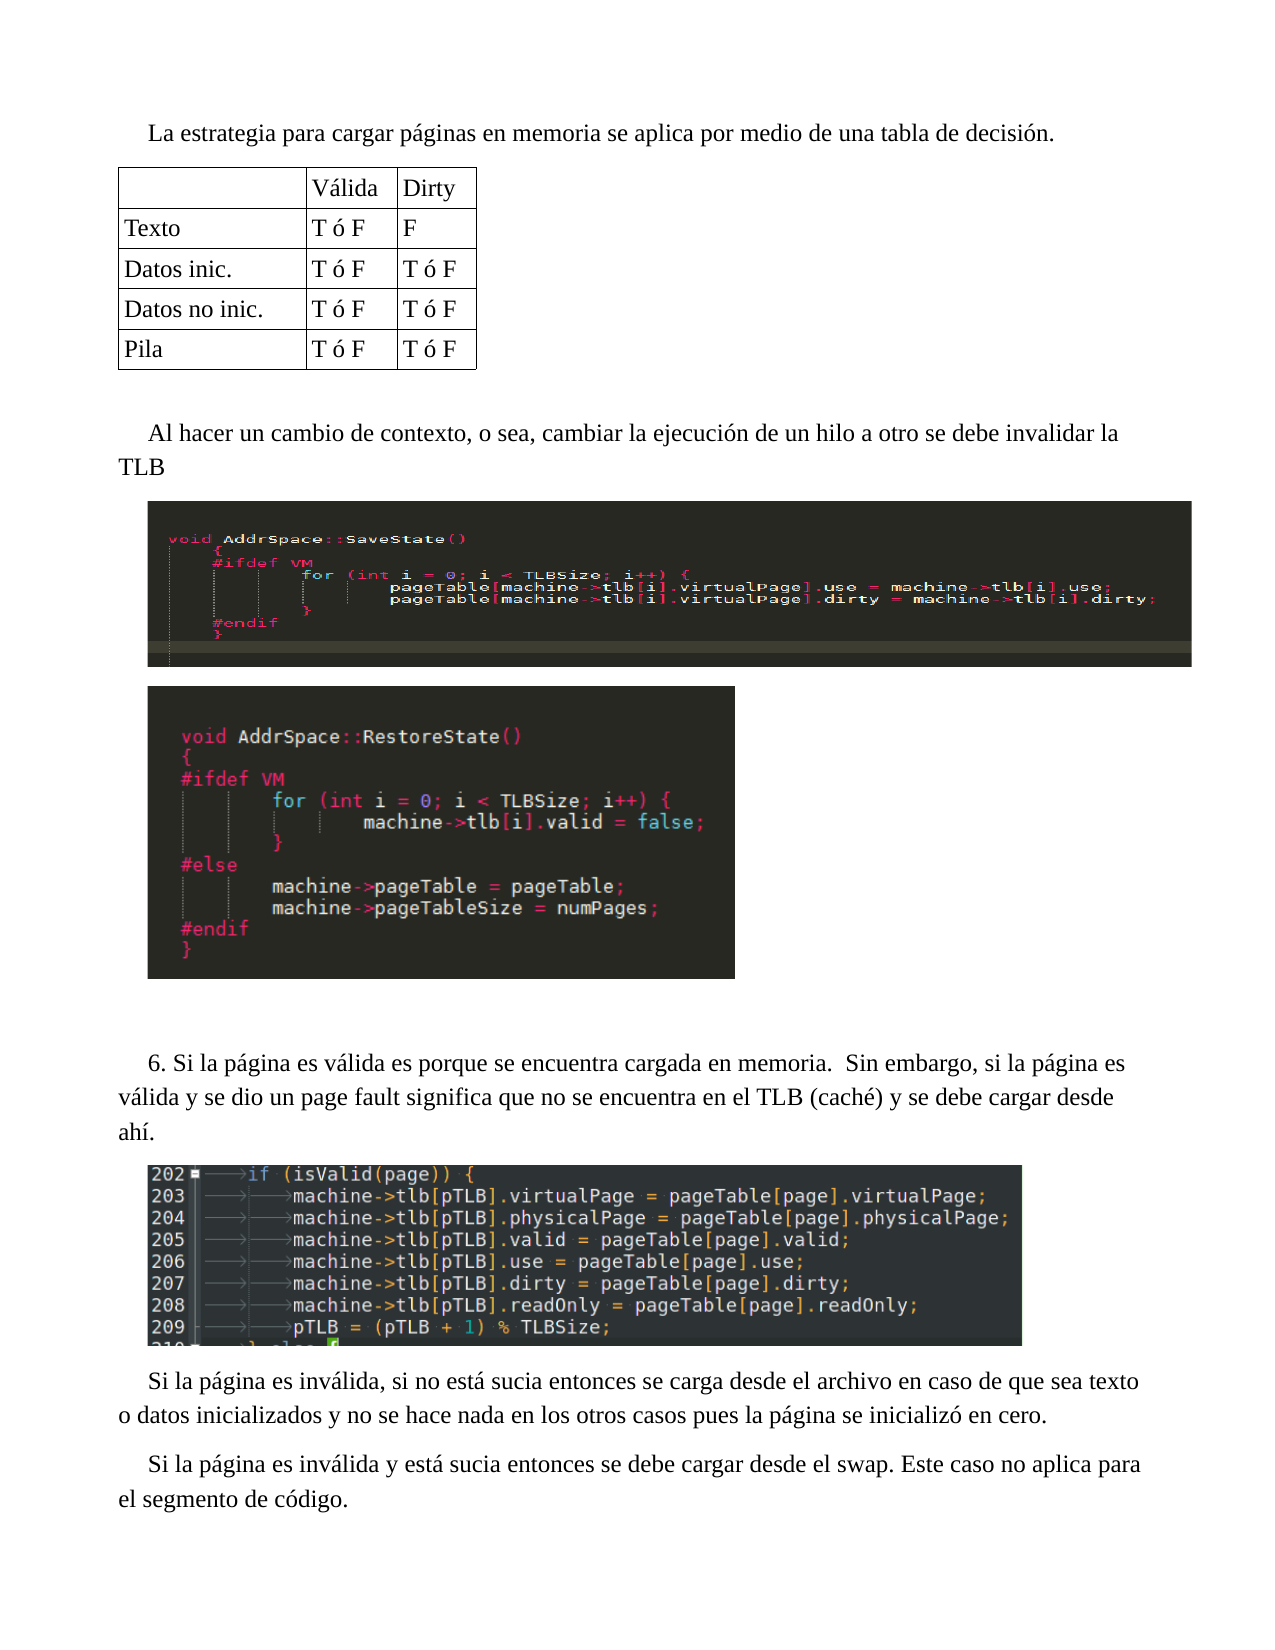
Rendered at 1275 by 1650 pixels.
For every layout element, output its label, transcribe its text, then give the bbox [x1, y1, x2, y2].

table_cell Datos no inic. [119, 289, 306, 328]
text Al hacer un cambio de contexto, o sea, cambiar la ejecución de un hilo a otro se debe invalidar la TLB [118, 418, 1157, 481]
table_cell T ó F [307, 249, 397, 288]
table_cell Datos inic. [119, 249, 306, 288]
table_cell Pila [119, 330, 306, 369]
picture [147, 1165, 1023, 1346]
table_cell T ó F [398, 249, 476, 288]
table_cell T ó F [307, 330, 397, 369]
text La estrategia para cargar páginas en memoria se aplica por medio de una tabla de decisión. [118, 118, 1157, 147]
table_cell Texto [119, 209, 306, 248]
table_cell T ó F [307, 289, 397, 328]
picture [147, 501, 1192, 667]
table_cell T ó F [307, 209, 397, 248]
text 6. Si la página es válida es porque se encuentra cargada en memoria. Sin embargo, si la página es válida y se dio un page fault significa que no se encuentra en el TLB (caché) y se debe cargar desde ahí. [118, 1048, 1157, 1145]
table_cell F [398, 209, 476, 248]
table_header [119, 168, 306, 207]
text Si la página es inválida y está sucia entonces se debe cargar desde el swap. Este caso no aplica para el segmento de código. [118, 1449, 1157, 1513]
table_header Dirty [398, 168, 476, 207]
picture [147, 686, 369, 979]
text Si la página es inválida, si no está sucia entonces se carga desde el archivo en caso de que sea texto o datos inicializados y no se hace nada en los otros casos pues la página se inicializó en cero. [118, 1366, 1157, 1429]
table_header Válida [307, 168, 397, 207]
table_cell T ó F [398, 330, 476, 369]
table_cell T ó F [398, 289, 476, 328]
